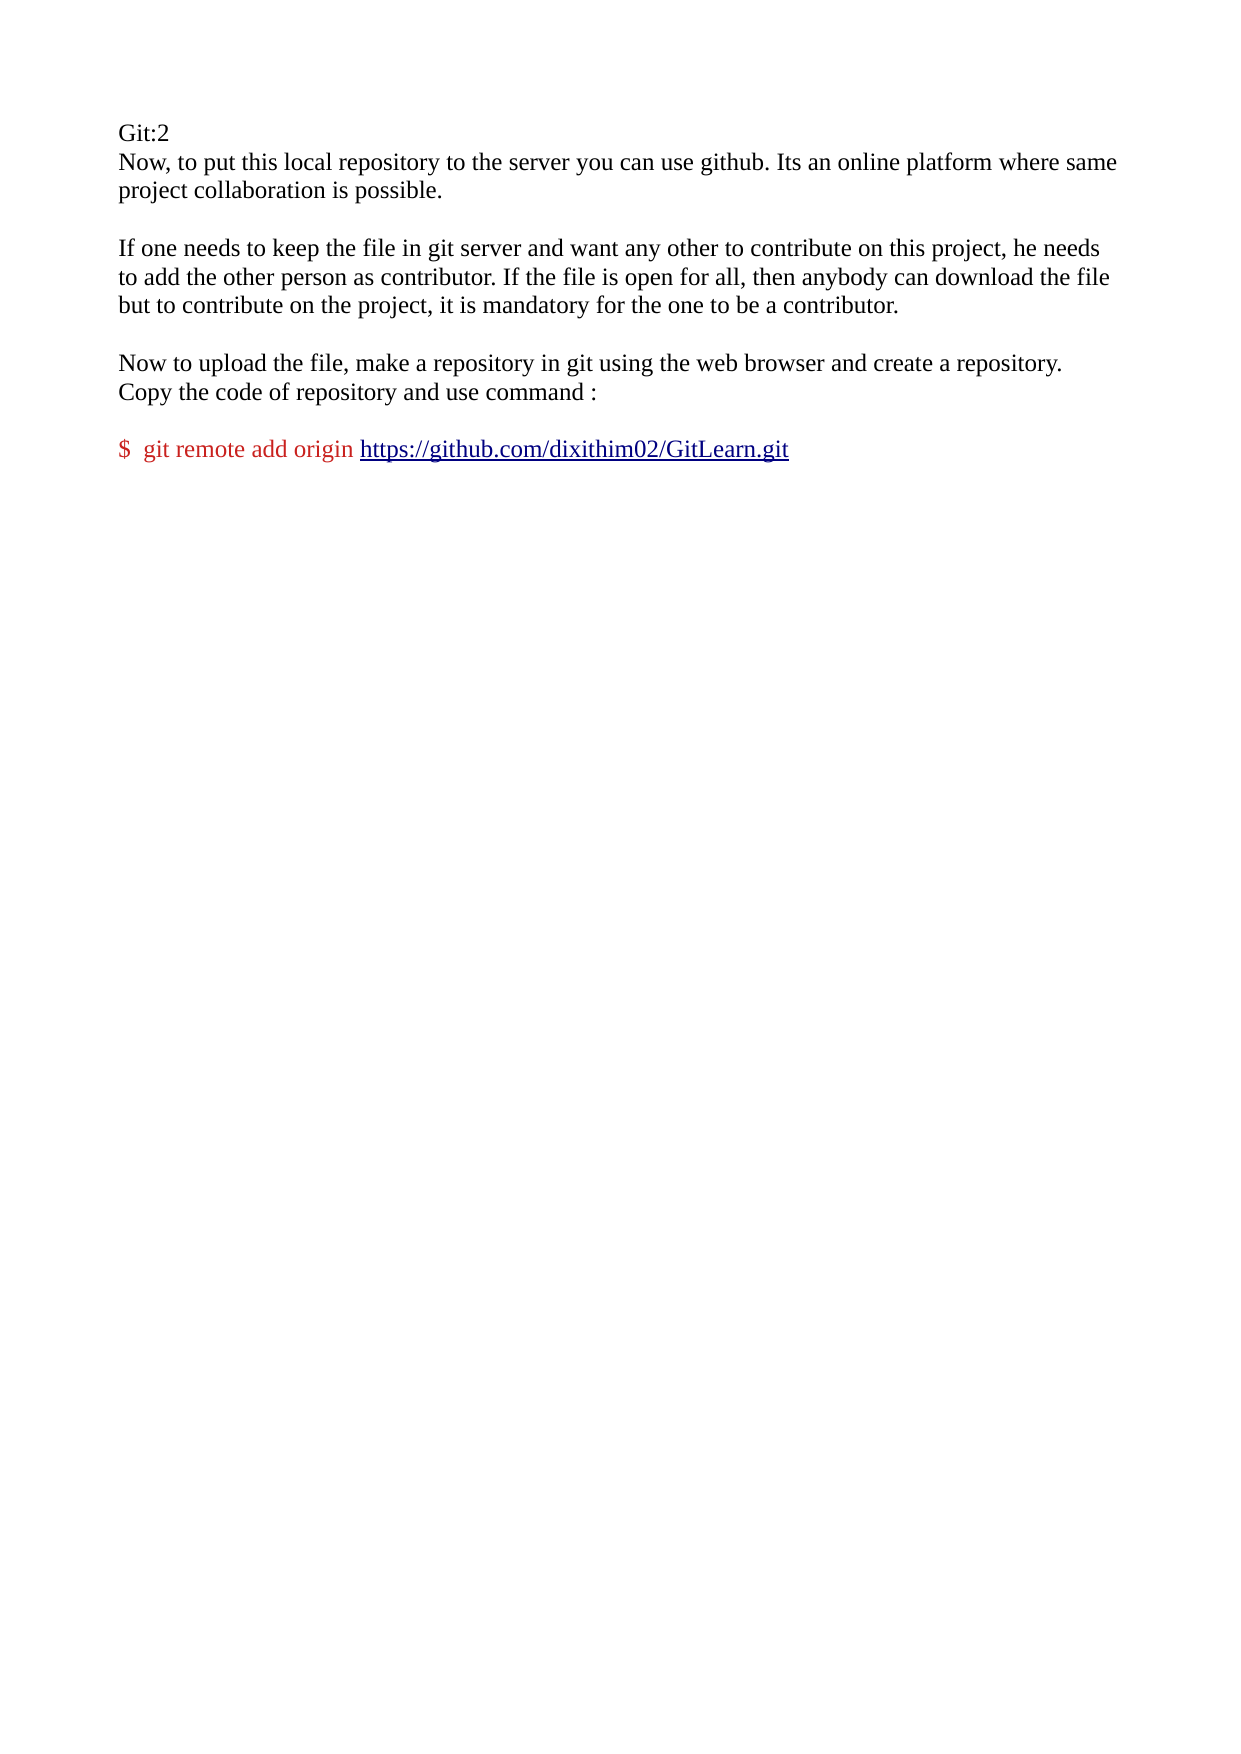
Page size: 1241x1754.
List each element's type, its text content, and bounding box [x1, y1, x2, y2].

text Now to upload the file, make a repository in git using the web browser and create a repository. [118, 348, 1122, 377]
text $ git remote add origin https://github.com/dixithim02/GitLearn.git [118, 434, 1122, 463]
text Now, to put this local repository to the server you can use github. Its an online platform where same project collaboration is possible. [118, 147, 1122, 204]
text Git:2 [118, 118, 1122, 147]
text If one needs to keep the file in git server and want any other to contribute on this project, he needs to add the other person as contributor. If the file is open for all, then anybody can download the file but to contribute on the project, it is mandatory for the one to be a contributor. [118, 233, 1122, 319]
text Copy the code of repository and use command : [118, 377, 1122, 406]
